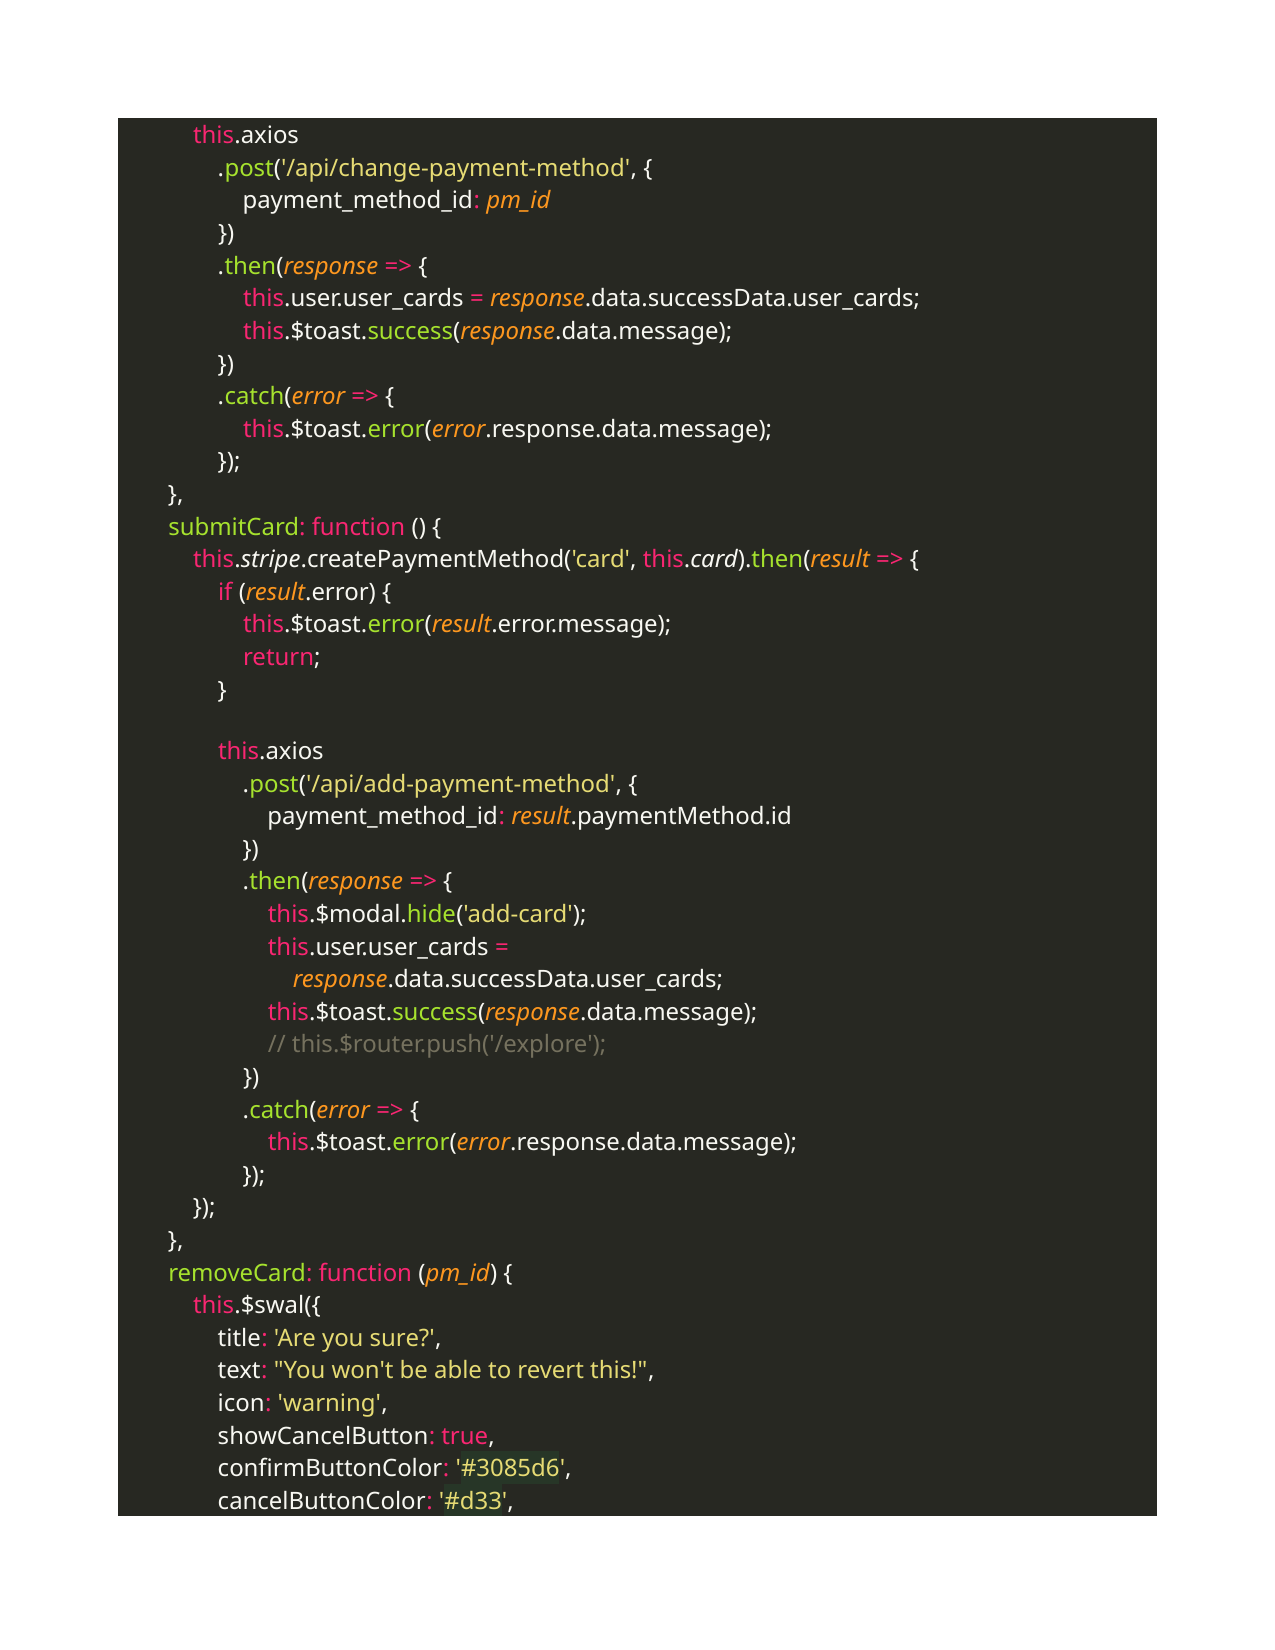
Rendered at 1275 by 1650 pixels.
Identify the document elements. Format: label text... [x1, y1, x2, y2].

text this.axios .post('/api/change-payment-method', { payment_method_id: pm_id }) .then(response => { this.user.user_cards = response.data.successData.user_cards; this.$toast.success(response.data.message); }) .catch(error => { this.$toast.error(error.response.data.message); }); }, submitCard: function () { this.stripe.createPaymentMethod('card', this.card).then(result => { if (result.error) { this.$toast.error(result.error.message); return; } this.axios .post('/api/add-payment-method', { payment_method_id: result.paymentMethod.id }) .then(response => { this.$modal.hide('add-card'); this.user.user_cards = response.data.successData.user_cards; this.$toast.success(response.data.message); // this.$router.push('/explore'); }) .catch(error => { this.$toast.error(error.response.data.message); }); }); }, removeCard: function (pm_id) { this.$swal({ title: 'Are you sure?', text: "You won't be able to revert this!", icon: 'warning', showCancelButton: true, confirmButtonColor: '#3085d6', cancelButtonColor: '#d33', [118, 118, 1157, 1516]
